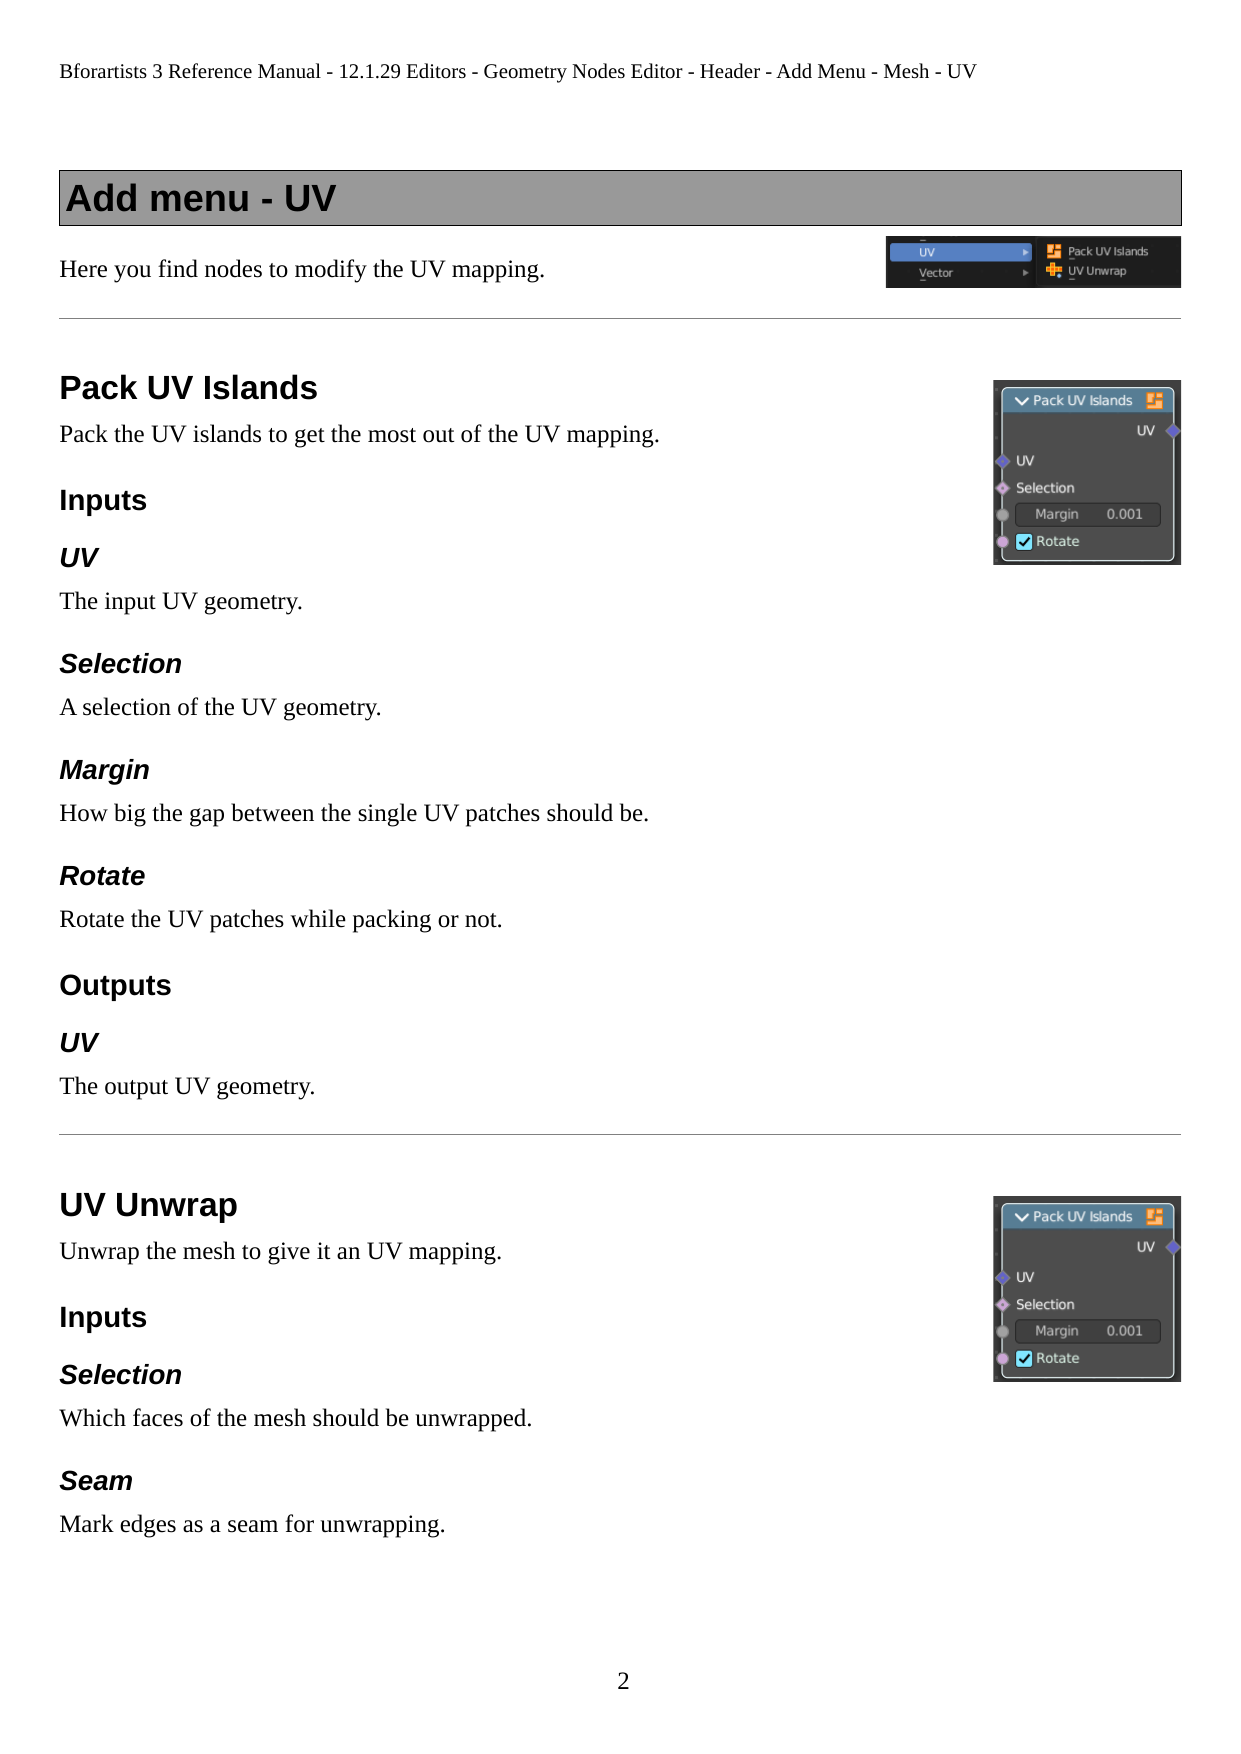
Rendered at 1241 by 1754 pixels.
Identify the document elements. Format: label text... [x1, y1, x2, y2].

text Here you find nodes to modify the UV mapping. [59, 254, 885, 283]
subtitle UV [59, 1026, 1181, 1058]
subtitle Pack UV Islands [59, 368, 1181, 407]
subtitle Seam [59, 1464, 1181, 1496]
text A selection of the UV geometry. [59, 692, 1181, 721]
picture [993, 1196, 1182, 1382]
subtitle Rotate [59, 859, 1181, 891]
subtitle UV Unwrap [59, 1185, 1181, 1223]
subtitle Selection [59, 1358, 1181, 1390]
subtitle Selection [59, 648, 1181, 679]
subtitle Inputs [59, 1299, 993, 1333]
text Mark edges as a seam for unwrapping. [59, 1509, 1181, 1537]
text Pack the UV islands to get the most out of the UV mapping. [59, 419, 993, 448]
subtitle Margin [59, 754, 1181, 786]
text Rotate the UV patches while packing or not. [59, 904, 1181, 933]
subtitle Outputs [59, 968, 1181, 1001]
text How big the gap between the single UV patches should be. [59, 798, 1181, 827]
picture [885, 236, 1182, 288]
text Which faces of the mesh should be unwrapped. [59, 1403, 1181, 1431]
picture [993, 380, 1182, 565]
subtitle UV [59, 542, 1181, 574]
table_header Add menu - UV [60, 171, 1181, 225]
subtitle Inputs [59, 483, 993, 517]
text The input UV geometry. [59, 586, 1181, 615]
text Unwrap the mesh to give it an UV mapping. [59, 1236, 993, 1265]
text The output UV geometry. [59, 1071, 1181, 1099]
